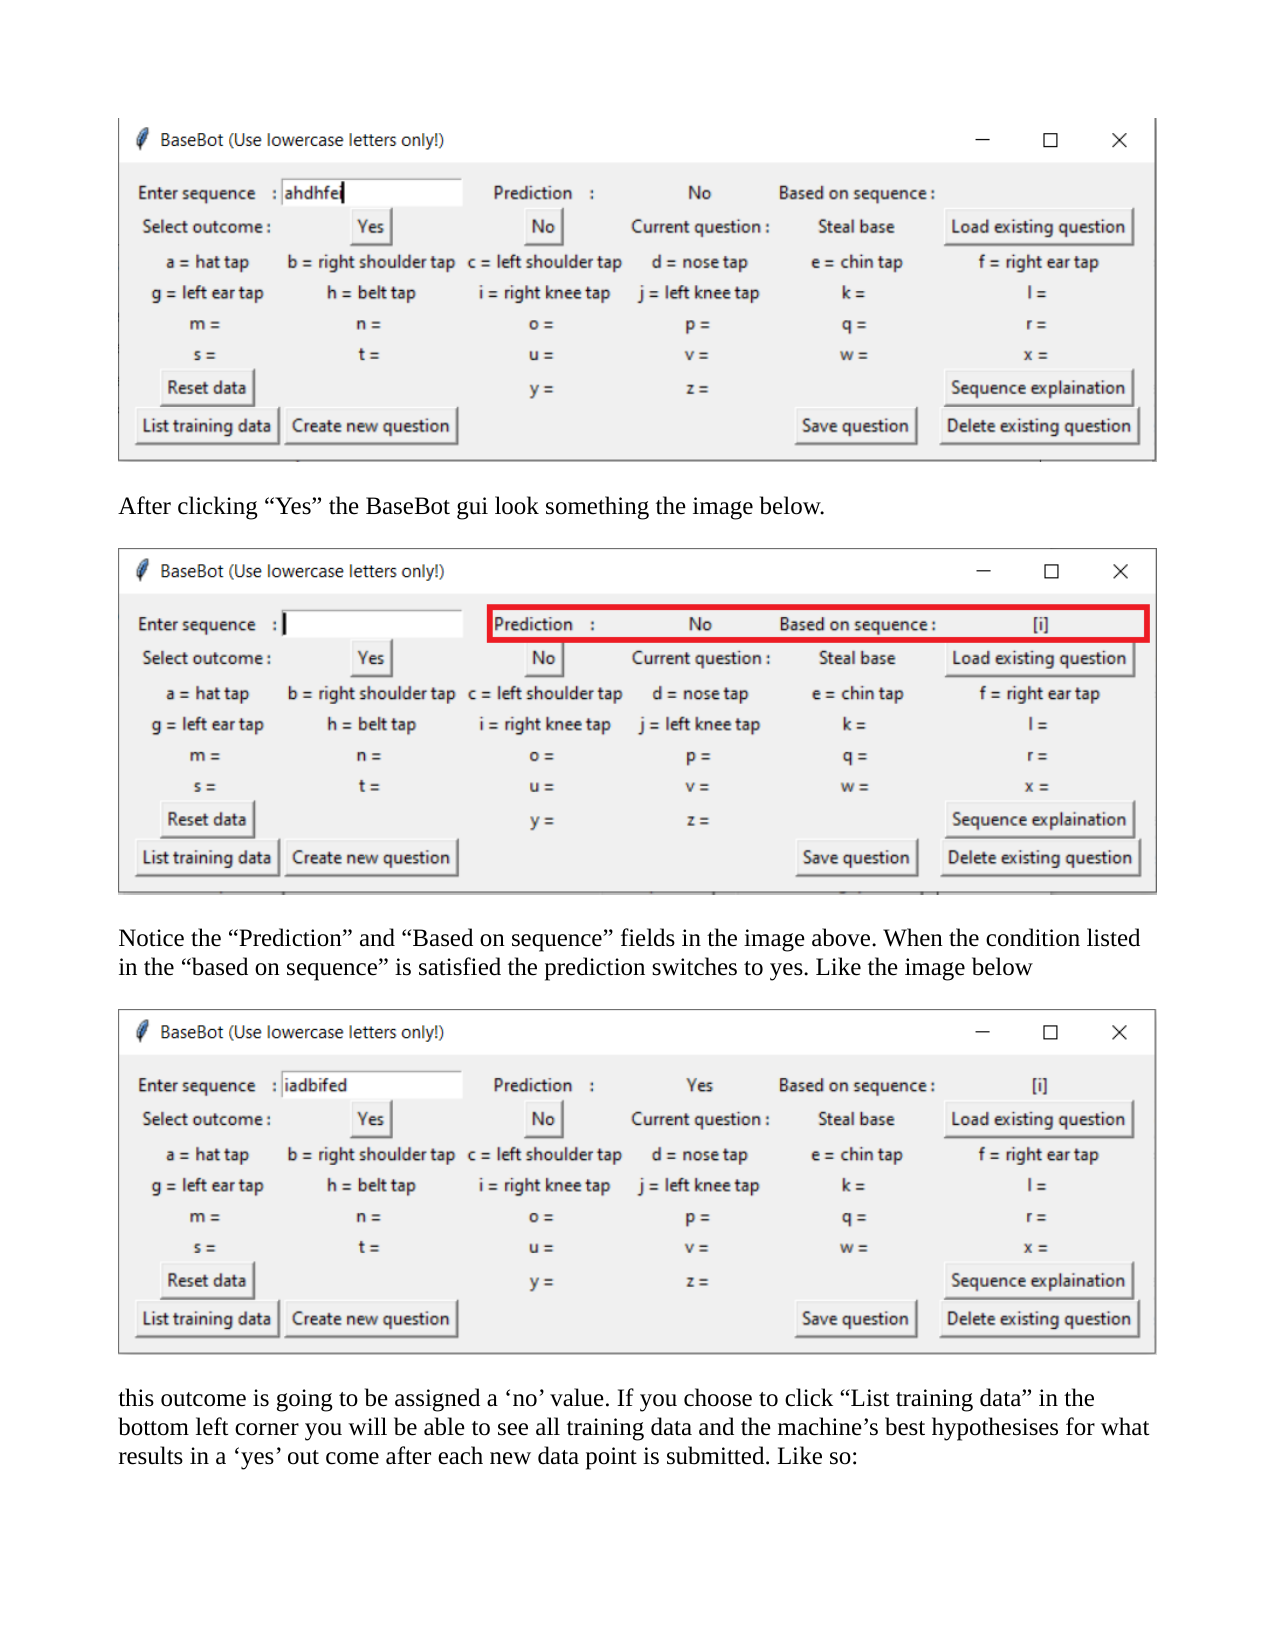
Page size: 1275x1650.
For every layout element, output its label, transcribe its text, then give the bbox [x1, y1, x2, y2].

text Notice the “Prediction” and “Based on sequence” fields in the image above. When the condition listed in the “based on sequence” is satisfied the prediction switches to yes. Like the image below [118, 923, 1157, 981]
picture [118, 548, 1157, 895]
picture [118, 118, 1157, 462]
text After clicking “Yes” the BaseBot gui look something the image below. [118, 491, 1157, 519]
text this outcome is going to be assigned a ‘no’ value. If you choose to click “List training data” in the bottom left corner you will be able to see all training data and the machine’s best hypothesises for what results in a ‘yes’ out come after each new data point is submitted. Like so: [118, 1383, 1157, 1470]
picture [118, 1009, 1157, 1355]
